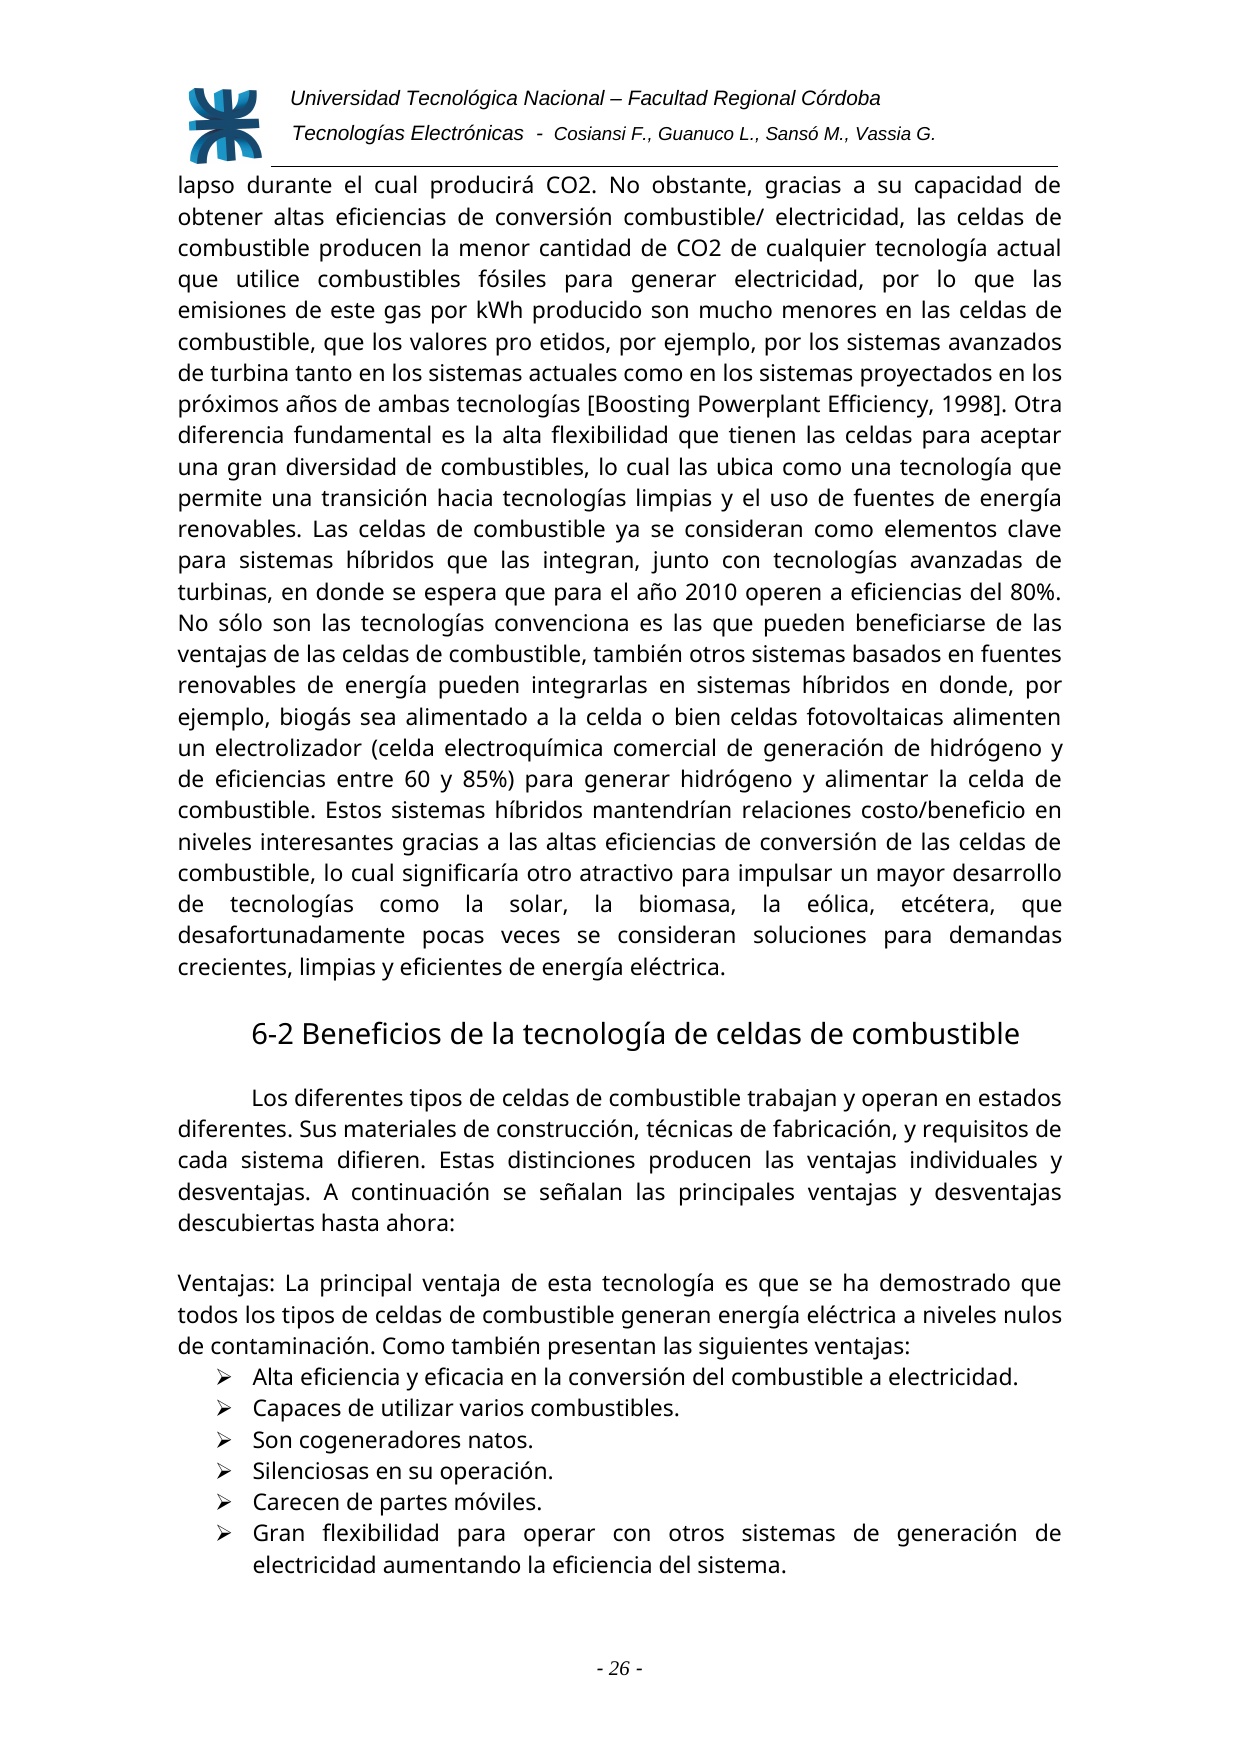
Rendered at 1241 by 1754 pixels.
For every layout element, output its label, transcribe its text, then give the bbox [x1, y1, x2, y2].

text 6-2 Beneficios de la tecnología de celdas de combustible [177, 1013, 1063, 1053]
list Alta eficiencia y eficacia en la conversión del combustible a electricidad. [215, 1361, 1063, 1392]
list Capaces de utilizar varios combustibles. [215, 1392, 1063, 1424]
text Ventajas: La principal ventaja de esta tecnología es que se ha demostrado que todos los tipos de celdas de combustible generan energía eléctrica a niveles nulos de contaminación. Como también presentan las siguientes ventajas: [177, 1267, 1063, 1361]
list Gran flexibilidad para operar con otros sistemas de generación de electricidad aumentando la eficiencia del sistema. [215, 1517, 1063, 1580]
text Los diferentes tipos de celdas de combustible trabajan y operan en estados diferentes. Sus materiales de construcción, técnicas de fabricación, y requisitos de cada sistema difieren. Estas distinciones producen las ventajas individuales y desventajas. A continuación se señalan las principales ventajas y desventajas descubiertas hasta ahora: [177, 1082, 1063, 1238]
list Silenciosas en su operación. [215, 1455, 1063, 1486]
text lapso durante el cual producirá CO2. No obstante, gracias a su capacidad de obtener altas eficiencias de conversión combustible/ electricidad, las celdas de combustible producen la menor cantidad de CO2 de cualquier tecnología actual que utilice combustibles fósiles para generar electricidad, por lo que las emisiones de este gas por kWh producido son mucho menores en las celdas de combustible, que los valores pro etidos, por ejemplo, por los sistemas avanzados de turbina tanto en los sistemas actuales como en los sistemas proyectados en los próximos años de ambas tecnologías [Boosting Powerplant Efficiency, 1998]. Otra diferencia fundamental es la alta flexibilidad que tienen las celdas para aceptar una gran diversidad de combustibles, lo cual las ubica como una tecnología que permite una transición hacia tecnologías limpias y el uso de fuentes de energía renovables. Las celdas de combustible ya se consideran como elementos clave para sistemas híbridos que las integran, junto con tecnologías avanzadas de turbinas, en donde se espera que para el año 2010 operen a eficiencias del 80%. No sólo son las tecnologías convenciona es las que pueden beneficiarse de las ventajas de las celdas de combustible, también otros sistemas basados en fuentes renovables de energía pueden integrarlas en sistemas híbridos en donde, por ejemplo, biogás sea alimentado a la celda o bien celdas fotovoltaicas alimenten un electrolizador (celda electroquímica comercial de generación de hidrógeno y de eficiencias entre 60 y 85%) para generar hidrógeno y alimentar la celda de combustible. Estos sistemas híbridos mantendrían relaciones costo/beneficio en niveles interesantes gracias a las altas eficiencias de conversión de las celdas de combustible, lo cual significaría otro atractivo para impulsar un mayor desarrollo de tecnologías como la solar, la biomasa, la eólica, etcétera, que desafortunadamente pocas veces se consideran soluciones para demandas crecientes, limpias y eficientes de energía eléctrica. [177, 169, 1063, 982]
picture [188, 88, 262, 164]
list Carecen de partes móviles. [215, 1486, 1063, 1517]
list Son cogeneradores natos. [215, 1424, 1063, 1455]
